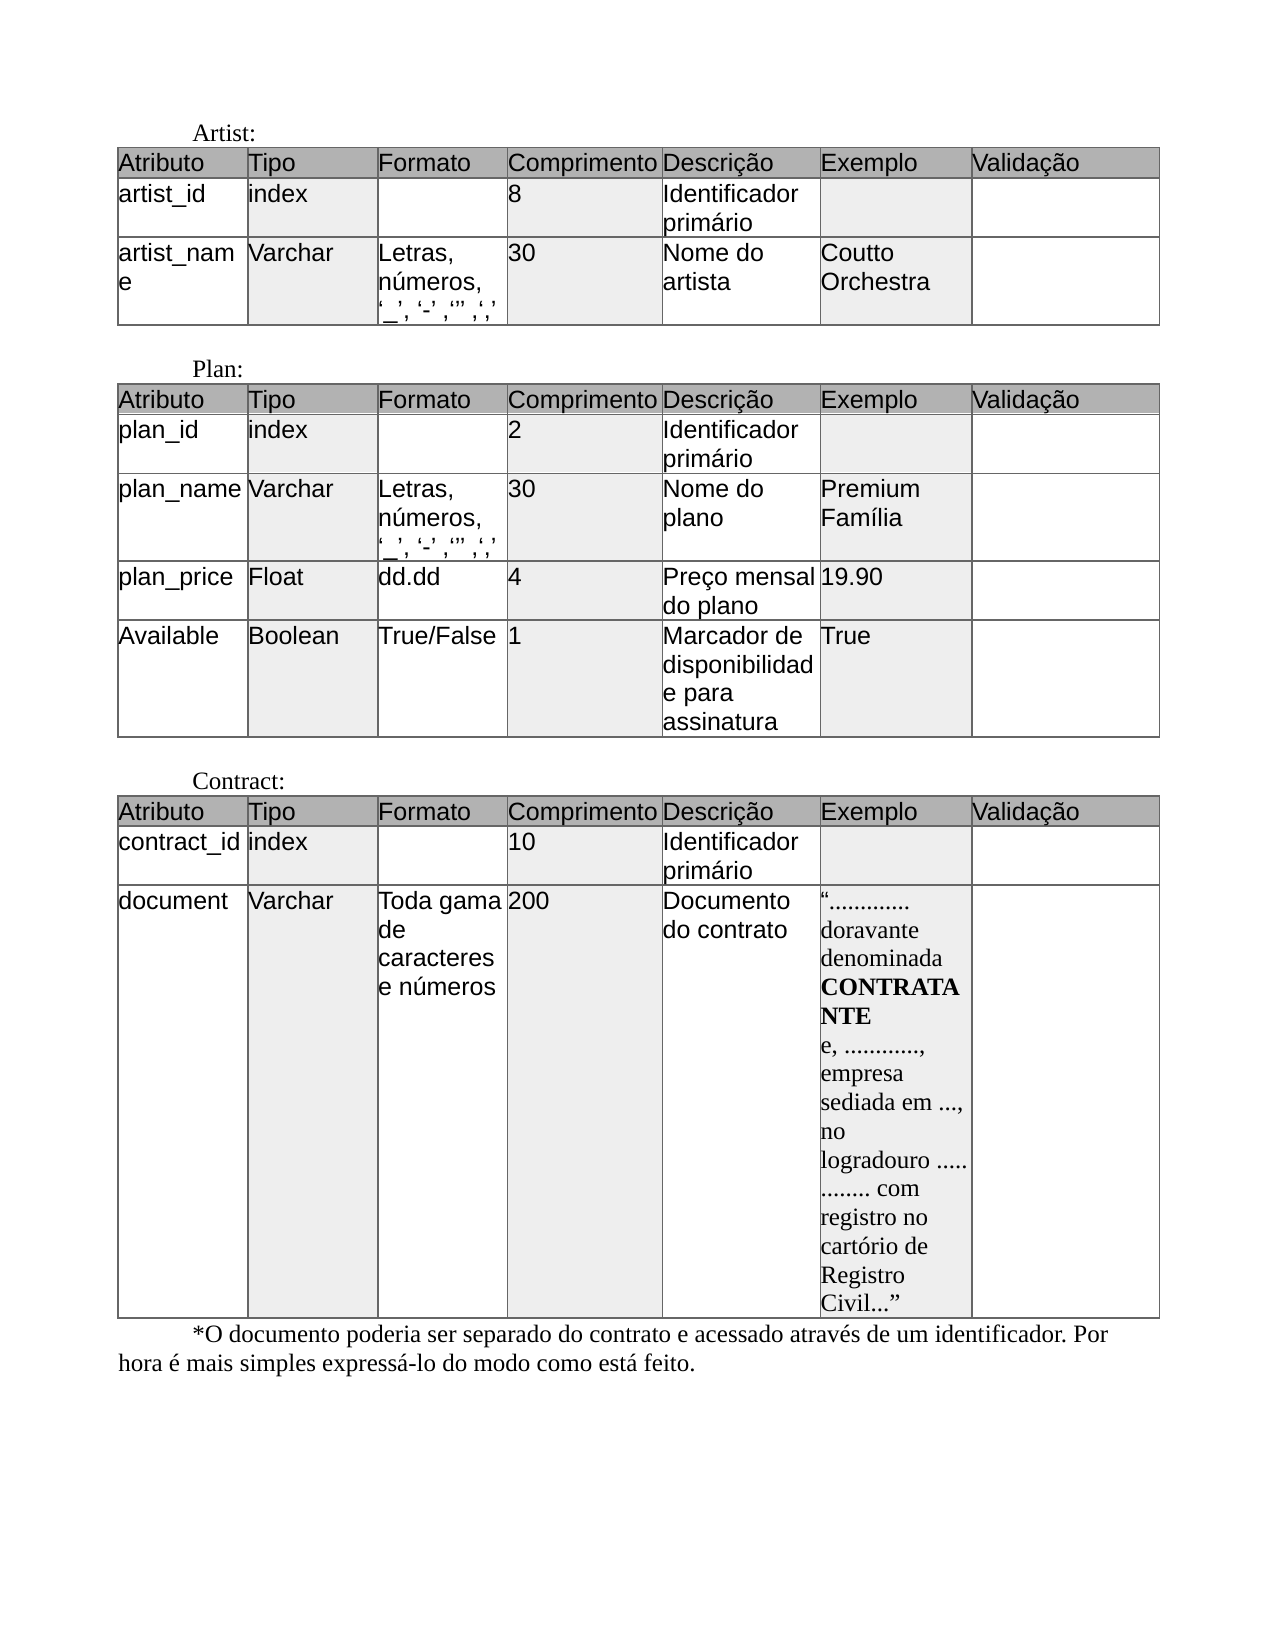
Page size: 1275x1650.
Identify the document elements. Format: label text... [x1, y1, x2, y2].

table_header Validação [973, 148, 1159, 177]
table_cell [821, 827, 971, 884]
table_cell Identificador primário [663, 827, 820, 884]
table_cell 19.90 [821, 562, 971, 619]
table_cell True/False [379, 621, 507, 736]
table_cell Preço mensal do plano [663, 562, 820, 619]
table_header Exemplo [821, 385, 971, 413]
table_header Exemplo [821, 797, 971, 825]
table_cell 8 [508, 179, 662, 236]
text Artist: [118, 118, 1157, 147]
table_cell [973, 827, 1159, 884]
table_cell plan_price [119, 562, 247, 619]
table_header Comprimento [508, 385, 662, 413]
table_cell [973, 415, 1159, 472]
table_cell document [119, 886, 247, 1317]
table_cell [821, 415, 971, 472]
table_cell artist_id [119, 179, 247, 236]
table_header Exemplo [821, 148, 971, 177]
table_cell [379, 827, 507, 884]
table_cell [973, 474, 1159, 560]
table_header Tipo [249, 797, 377, 825]
text Plan: [118, 354, 1157, 383]
table_header Formato [379, 385, 507, 413]
table_cell Premium Família [821, 474, 971, 560]
table_cell 2 [508, 415, 662, 472]
table_cell True [821, 621, 971, 736]
table_header Descrição [663, 797, 820, 825]
table_cell Available [119, 621, 247, 736]
table_header Atributo [119, 148, 247, 177]
table_cell [973, 179, 1159, 236]
table_cell artist_name [119, 238, 247, 324]
table_cell Boolean [249, 621, 377, 736]
text Contract: [118, 766, 1157, 795]
table_cell Toda gama de caracteres e números [379, 886, 507, 1317]
table_cell Float [249, 562, 377, 619]
table_cell Coutto Orchestra [821, 238, 971, 324]
table_cell Varchar [249, 238, 377, 324]
table_header Tipo [249, 385, 377, 413]
table_header Descrição [663, 385, 820, 413]
table_cell Identificador primário [663, 179, 820, 236]
table_cell index [249, 827, 377, 884]
table_cell [821, 179, 971, 236]
table_cell “............. doravante denominada CONTRATANTE e, ............, empresa sediada em ..., no logradouro ............. com registro no cartório de Registro Civil...” [821, 886, 971, 1317]
table_cell 30 [508, 474, 662, 560]
text *O documento poderia ser separado do contrato e acessado através de um identificador. Por hora é mais simples expressá-lo do modo como está feito. [118, 1319, 1157, 1376]
table_cell index [249, 415, 377, 472]
table_cell 200 [508, 886, 662, 1317]
table_cell Varchar [249, 886, 377, 1317]
table_header Atributo [119, 797, 247, 825]
table_cell Nome do plano [663, 474, 820, 560]
table_cell [973, 621, 1159, 736]
table_cell Letras, números, ‘_’, ‘-’ ,‘’’ ,‘,’ [379, 238, 507, 324]
table_header Formato [379, 797, 507, 825]
table_cell contract_id [119, 827, 247, 884]
table_header Comprimento [508, 797, 662, 825]
table_cell plan_name [119, 474, 247, 560]
table_header Validação [973, 385, 1159, 413]
table_header Formato [379, 148, 507, 177]
table_cell Nome do artista [663, 238, 820, 324]
table_cell 1 [508, 621, 662, 736]
table_cell [973, 238, 1159, 324]
table_cell index [249, 179, 377, 236]
table_cell Documento do contrato [663, 886, 820, 1317]
table_cell [379, 415, 507, 472]
table_cell 30 [508, 238, 662, 324]
table_cell dd.dd [379, 562, 507, 619]
table_header Validação [973, 797, 1159, 825]
table_header Descrição [663, 148, 820, 177]
table_cell plan_id [119, 415, 247, 472]
table_cell Varchar [249, 474, 377, 560]
table_cell 4 [508, 562, 662, 619]
table_cell [379, 179, 507, 236]
table_cell 10 [508, 827, 662, 884]
table_cell Identificador primário [663, 415, 820, 472]
table_header Comprimento [508, 148, 662, 177]
table_cell [973, 886, 1159, 1317]
table_header Atributo [119, 385, 247, 413]
table_header Tipo [249, 148, 377, 177]
table_cell Marcador de disponibilidade para assinatura [663, 621, 820, 736]
table_cell Letras, números, ‘_’, ‘-’ ,‘’’ ,‘,’ [379, 474, 507, 560]
table_cell [973, 562, 1159, 619]
